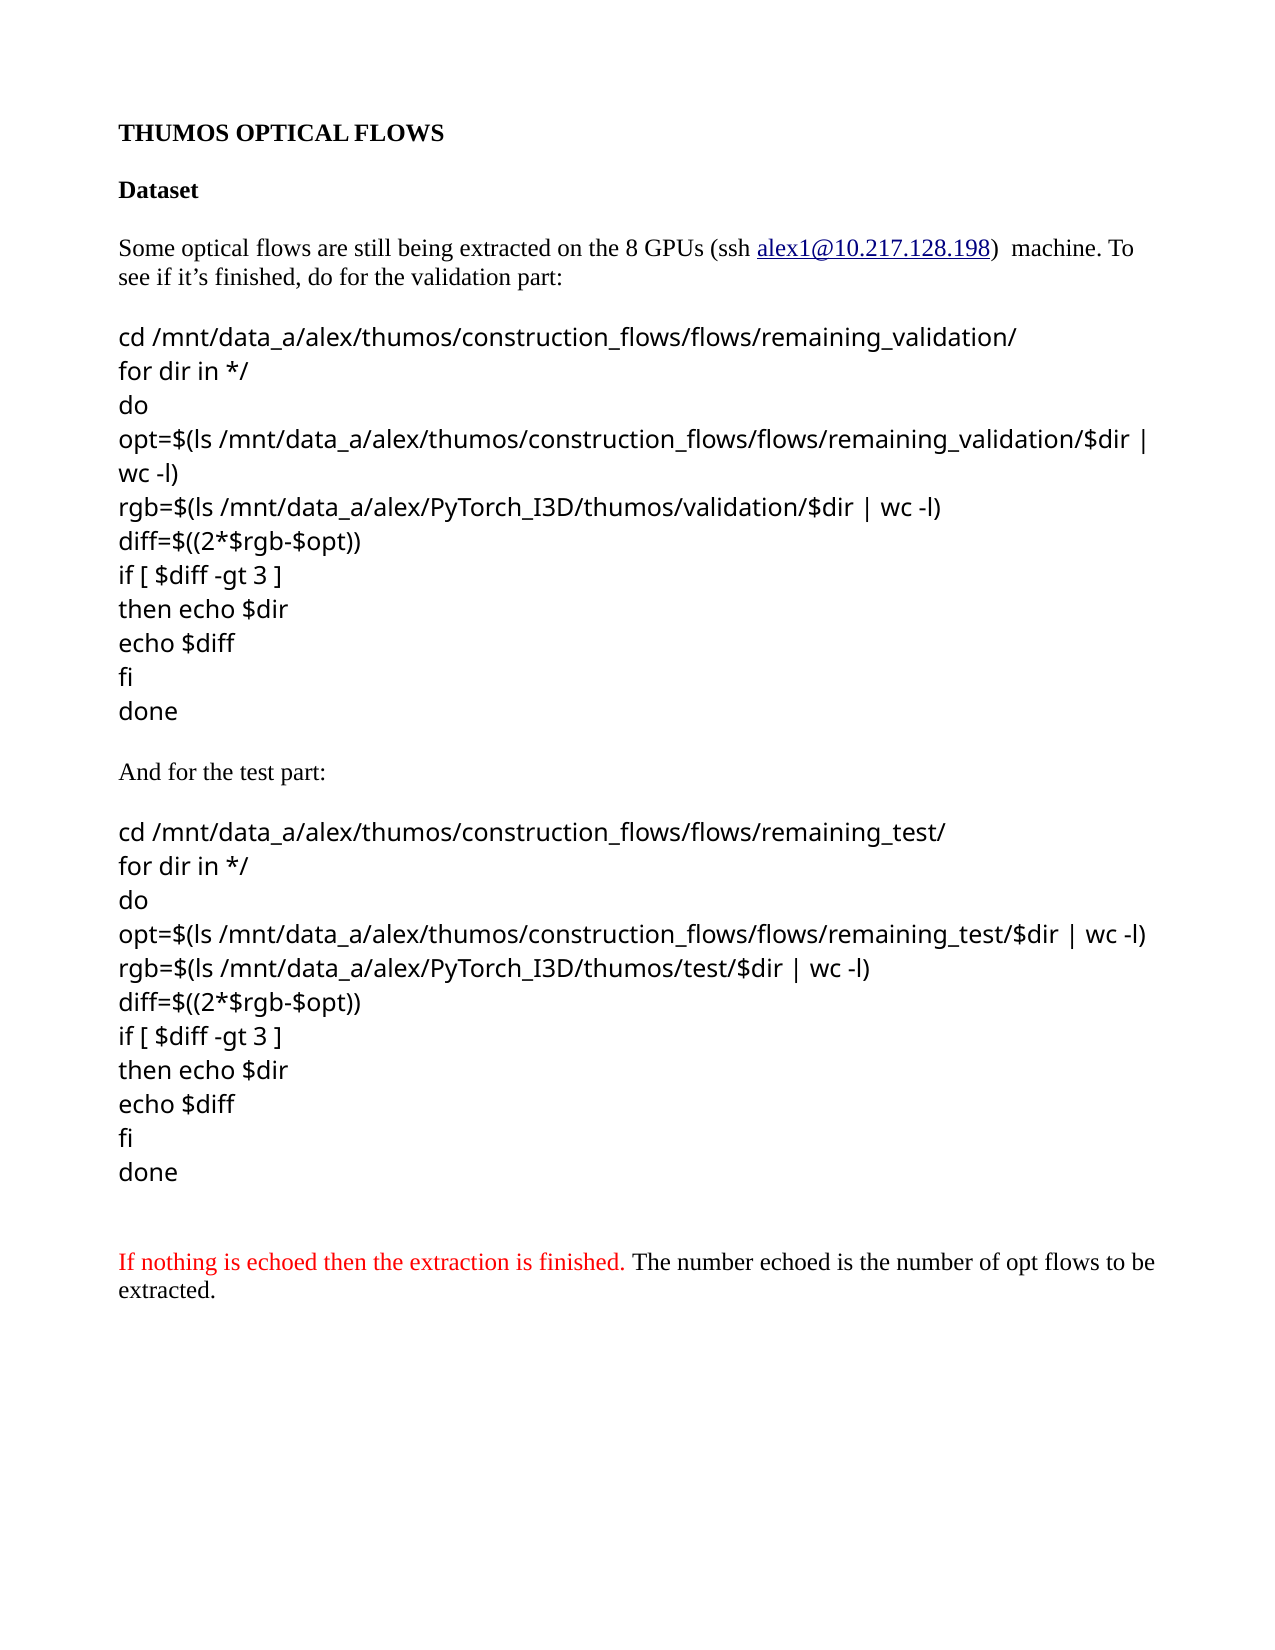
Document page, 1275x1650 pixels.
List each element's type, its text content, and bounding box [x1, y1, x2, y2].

text rgb=$(ls /mnt/data_a/alex/PyTorch_I3D/thumos/test/$dir | wc -l) [118, 951, 1157, 985]
text opt=$(ls /mnt/data_a/alex/thumos/construction_flows/flows/remaining_validation/$dir | wc -l) [118, 422, 1157, 490]
text for dir in */ [118, 848, 1157, 882]
text And for the test part: [118, 757, 1157, 786]
text echo $diff [118, 1087, 1157, 1121]
text then echo $dir [118, 1053, 1157, 1087]
text fi [118, 660, 1157, 694]
text do [118, 387, 1157, 422]
text for dir in */ [118, 353, 1157, 387]
text diff=$((2*$rgb-$opt)) [118, 524, 1157, 558]
text if [ $diff -gt 3 ] [118, 558, 1157, 592]
text Some optical flows are still being extracted on the 8 GPUs (ssh alex1@10.217.128.198) machine. To see if it’s finished, do for the validation part: [118, 233, 1157, 291]
text cd /mnt/data_a/alex/thumos/construction_flows/flows/remaining_validation/ [118, 319, 1157, 353]
text if [ $diff -gt 3 ] [118, 1019, 1157, 1053]
text done [118, 1155, 1157, 1189]
text If nothing is echoed then the extraction is finished. The number echoed is the number of opt flows to be extracted. [118, 1247, 1157, 1304]
text fi [118, 1121, 1157, 1155]
text echo $diff [118, 626, 1157, 660]
text diff=$((2*$rgb-$opt)) [118, 985, 1157, 1019]
text rgb=$(ls /mnt/data_a/alex/PyTorch_I3D/thumos/validation/$dir | wc -l) [118, 490, 1157, 524]
text done [118, 694, 1157, 728]
text do [118, 882, 1157, 917]
text then echo $dir [118, 592, 1157, 626]
text opt=$(ls /mnt/data_a/alex/thumos/construction_flows/flows/remaining_test/$dir | wc -l) [118, 917, 1157, 951]
text Dataset [118, 176, 1157, 204]
text cd /mnt/data_a/alex/thumos/construction_flows/flows/remaining_test/ [118, 814, 1157, 848]
text THUMOS OPTICAL FLOWS [118, 118, 1157, 147]
